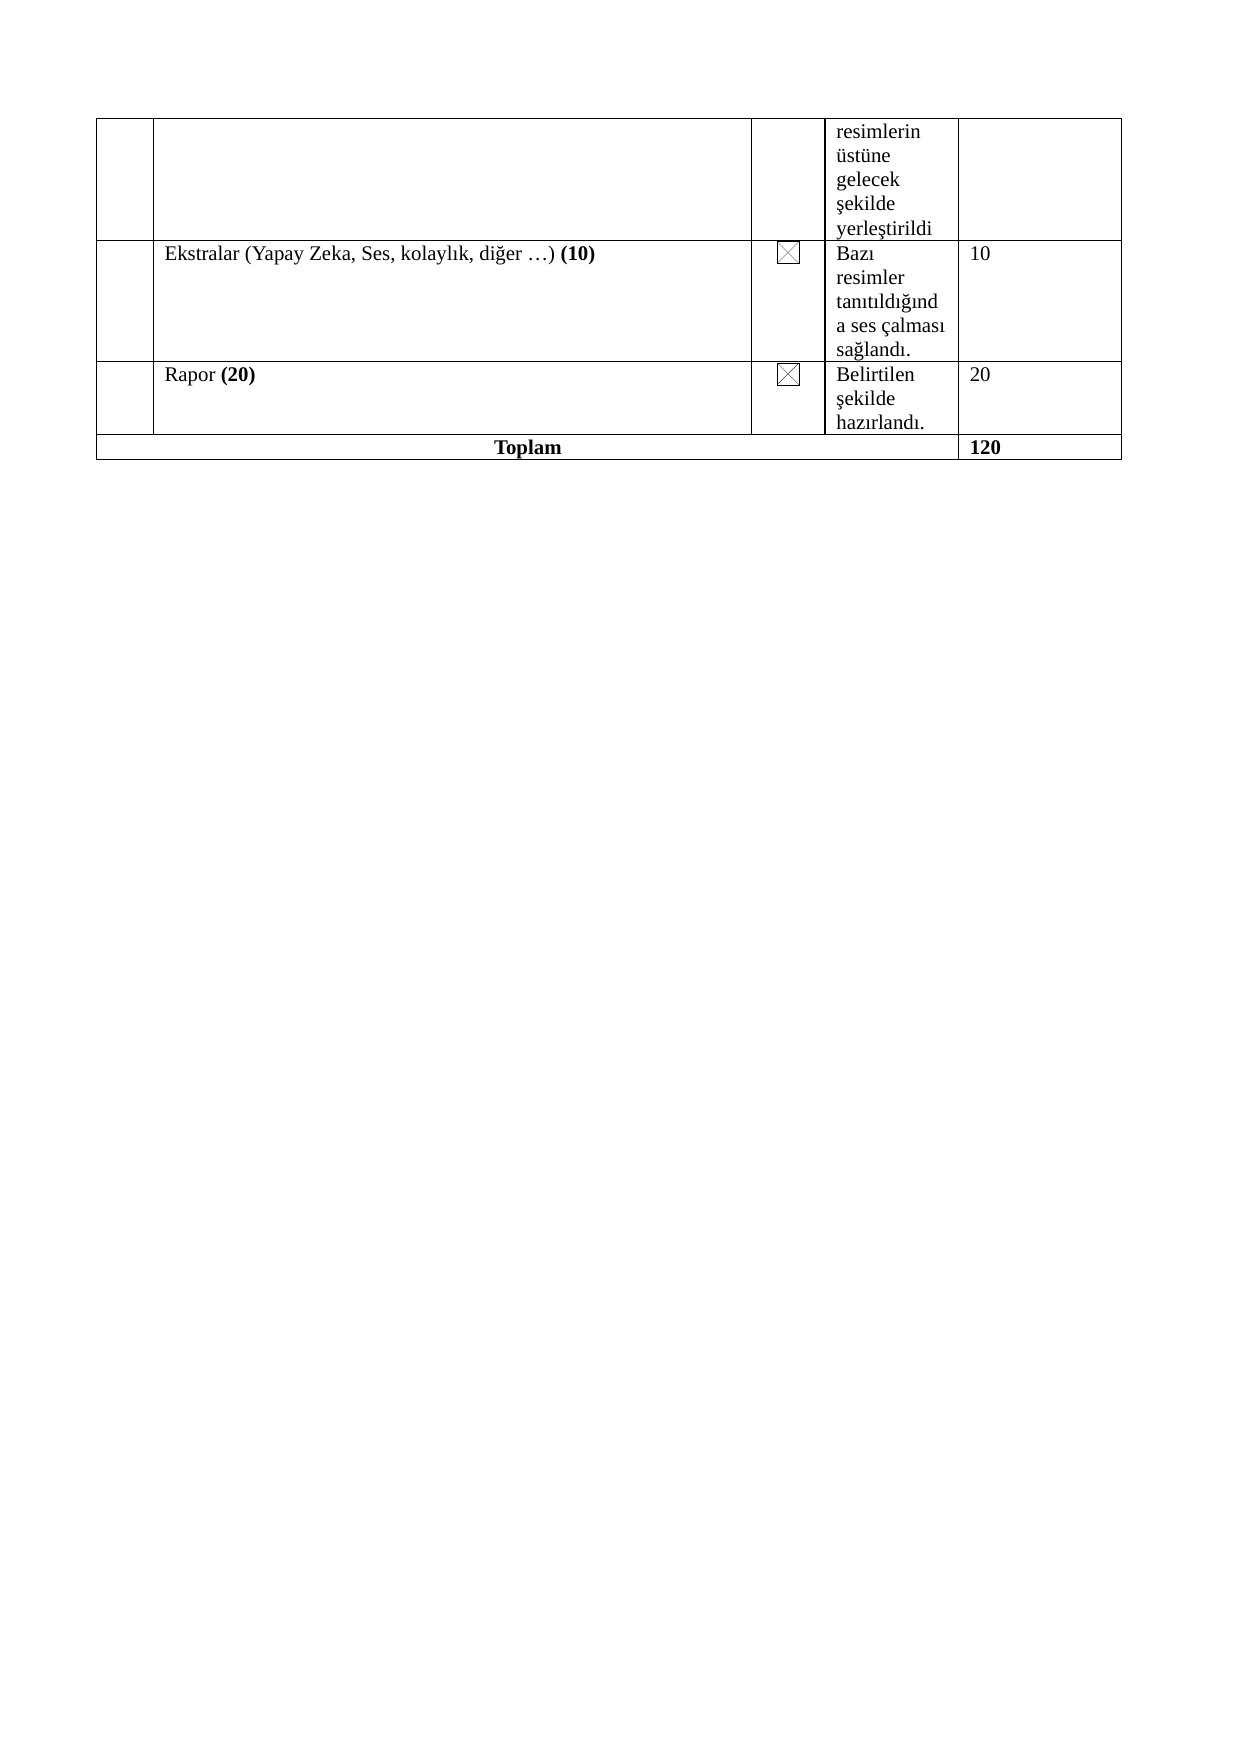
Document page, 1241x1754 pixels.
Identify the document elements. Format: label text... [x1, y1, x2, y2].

table_cell [752, 241, 824, 361]
table_cell 20 [959, 362, 1121, 434]
table_cell 120 [959, 435, 1121, 459]
table_cell [959, 119, 1121, 239]
table_cell Ekstralar (Yapay Zeka, Ses, kolaylık, diğer …) (10) [154, 241, 751, 361]
table_cell [779, 375, 798, 385]
table_cell [779, 254, 797, 263]
table_cell Rapor (20) [154, 362, 751, 434]
table_cell [790, 365, 799, 383]
table_cell 10 [959, 241, 1121, 361]
table_cell [97, 119, 153, 239]
table_cell [789, 243, 799, 262]
table_cell [780, 364, 796, 372]
table_cell [154, 119, 751, 239]
table_cell Toplam [97, 435, 958, 459]
table_cell [778, 365, 787, 382]
table_cell [779, 242, 797, 251]
table_cell Belirtilen şekilde hazırlandı. [826, 362, 958, 434]
table_cell [778, 244, 787, 261]
table_cell Bazı resimler tanıtıldığında ses çalması sağlandı. [826, 241, 958, 361]
table_cell resimlerin üstüne gelecek şekilde yerleştirildi [826, 119, 958, 239]
table_cell [752, 119, 824, 239]
table_cell [97, 241, 153, 361]
table_cell [97, 362, 153, 434]
table_cell [752, 362, 824, 434]
